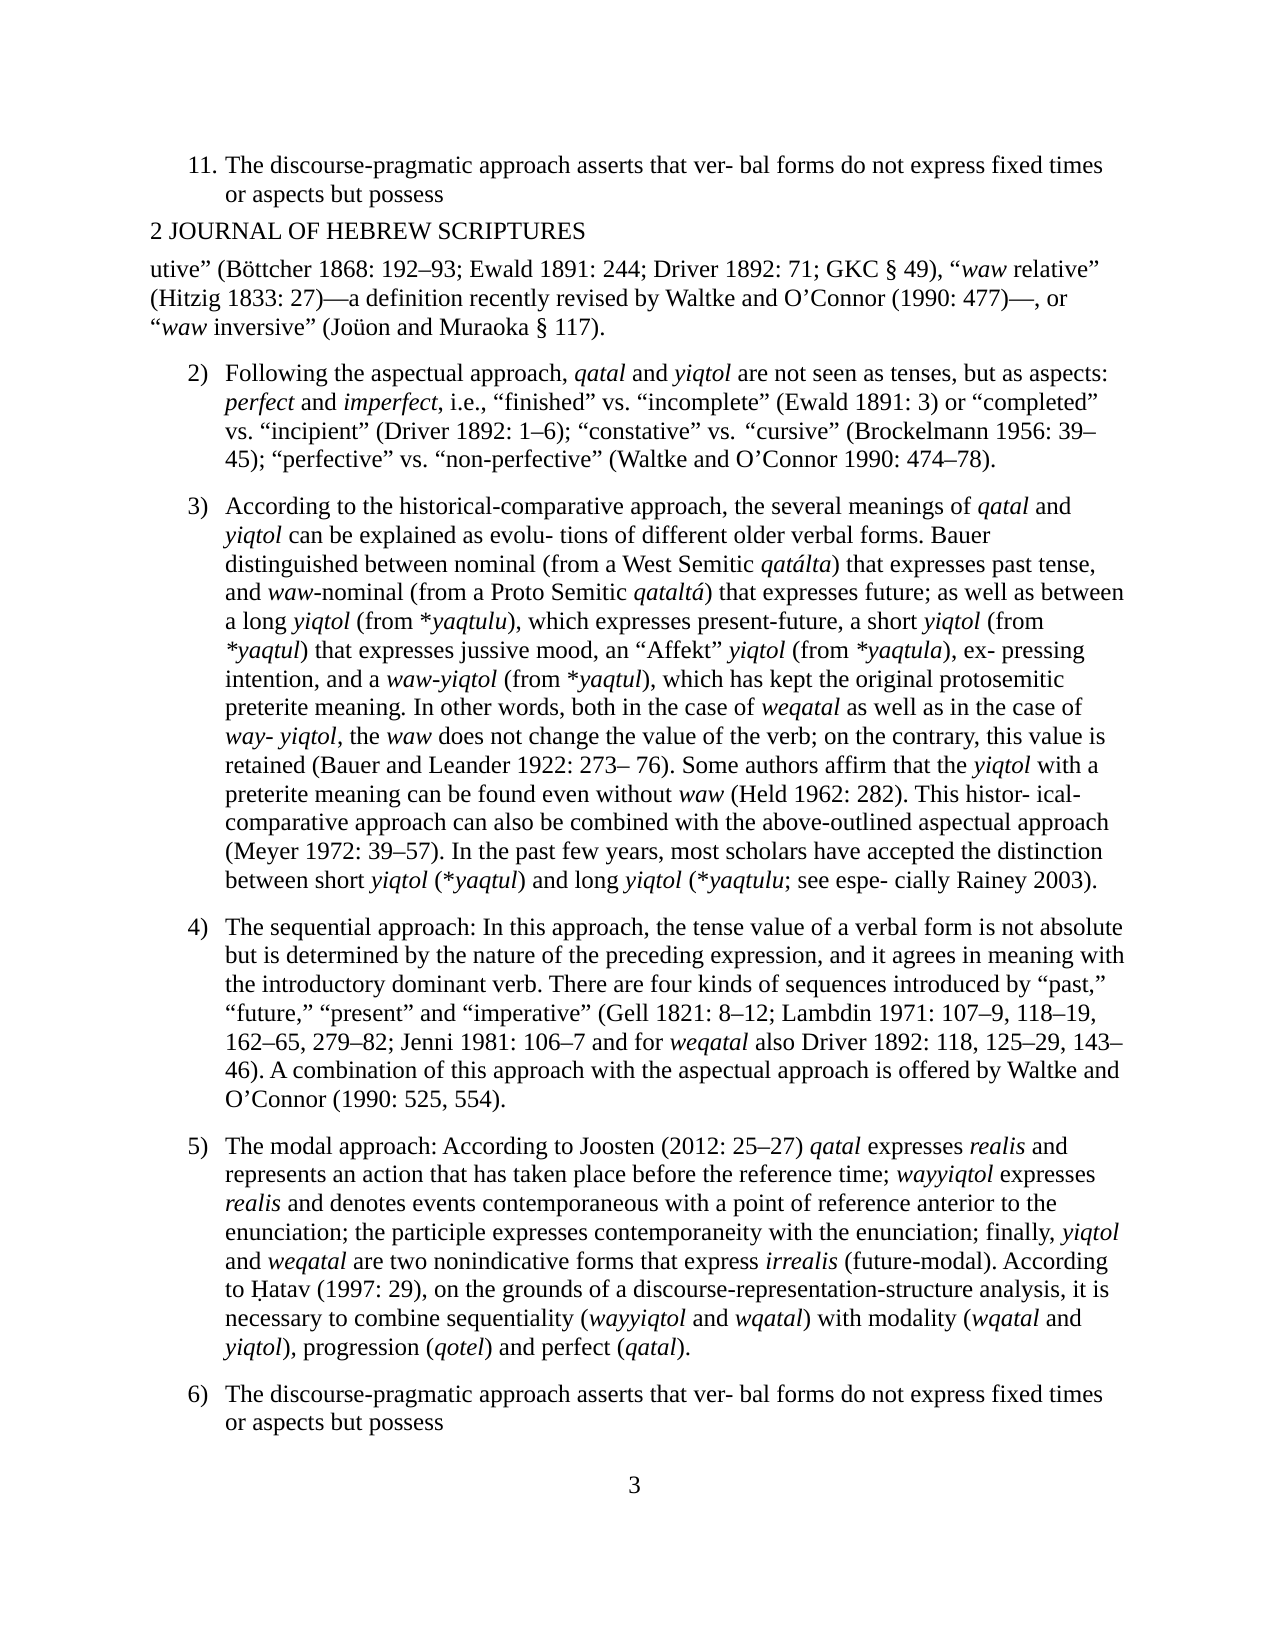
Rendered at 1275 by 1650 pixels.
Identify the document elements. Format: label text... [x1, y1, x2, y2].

list The modal approach: According to Joosten (2012: 25–27) qatal expresses realis and represents an action that has taken place before the reference time; wayyiqtol expresses realis and denotes events contemporaneous with a point of reference anterior to the enunciation; the participle expresses contemporaneity with the enunciation; finally, yiqtol and weqatal are two nonindicative forms that express irrealis (future-modal). According to Ḥatav (1997: 29), on the grounds of a discourse-representation-structure analysis, it is necessary to combine sequentiality (wayyiqtol and wqatal) with modality (wqatal and yiqtol), progression (qotel) and perfect (qatal). [187, 1131, 1125, 1361]
list The sequential approach: In this approach, the tense value of a verbal form is not absolute but is determined by the nature of the preceding expression, and it agrees in meaning with the introductory dominant verb. There are four kinds of sequences introduced by “past,” “future,” “present” and “imperative” (Gell 1821: 8–12; Lambdin 1971: 107–9, 118–19, 162–65, 279–82; Jenni 1981: 106–7 and for weqatal also Driver 1892: 118, 125–29, 143–46). A combination of this approach with the aspectual approach is offered by Waltke and O’Connor (1990: 525, 554). [187, 912, 1125, 1113]
list The discourse-pragmatic approach asserts that ver- bal forms do not express fixed times or aspects but possess [187, 1379, 1125, 1436]
list Following the aspectual approach, qatal and yiqtol are not seen as tenses, but as aspects: perfect and imperfect, i.e., “finished” vs. “incomplete” (Ewald 1891: 3) or “completed” vs. “incipient” (Driver 1892: 1–6); “constative” vs. “cursive” (Brockelmann 1956: 39–45); “perfective” vs. “non-perfective” (Waltke and O’Connor 1990: 474–78). [187, 358, 1125, 473]
text 2 JOURNAL OF HEBREW SCRIPTURES [150, 216, 1125, 245]
list According to the historical-comparative approach, the several meanings of qatal and yiqtol can be explained as evolu- tions of different older verbal forms. Bauer distinguished between nominal (from a West Semitic qatálta) that expresses past tense, and waw-nominal (from a Proto Semitic qataltá) that expresses future; as well as between a long yiqtol (from *yaqtulu), which expresses present-future, a short yiqtol (from *yaqtul) that expresses jussive mood, an “Affekt” yiqtol (from *yaqtula), ex- pressing intention, and a waw-yiqtol (from *yaqtul), which has kept the original protosemitic preterite meaning. In other words, both in the case of weqatal as well as in the case of way- yiqtol, the waw does not change the value of the verb; on the contrary, this value is retained (Bauer and Leander 1922: 273– 76). Some authors affirm that the yiqtol with a preterite meaning can be found even without waw (Held 1962: 282). This histor- ical-comparative approach can also be combined with the above-outlined aspectual approach (Meyer 1972: 39–57). In the past few years, most scholars have accepted the distinction between short yiqtol (*yaqtul) and long yiqtol (*yaqtulu; see espe- cially Rainey 2003). [187, 491, 1125, 894]
text utive” (Böttcher 1868: 192–93; Ewald 1891: 244; Driver 1892: 71; GKC § 49), “waw relative” (Hitzig 1833: 27)—a definition recently revised by Waltke and O’Connor (1990: 477)—, or “waw inversive” (Joüon and Muraoka § 117). [150, 254, 1125, 340]
list The discourse-pragmatic approach asserts that ver- bal forms do not express fixed times or aspects but possess [187, 150, 1125, 207]
